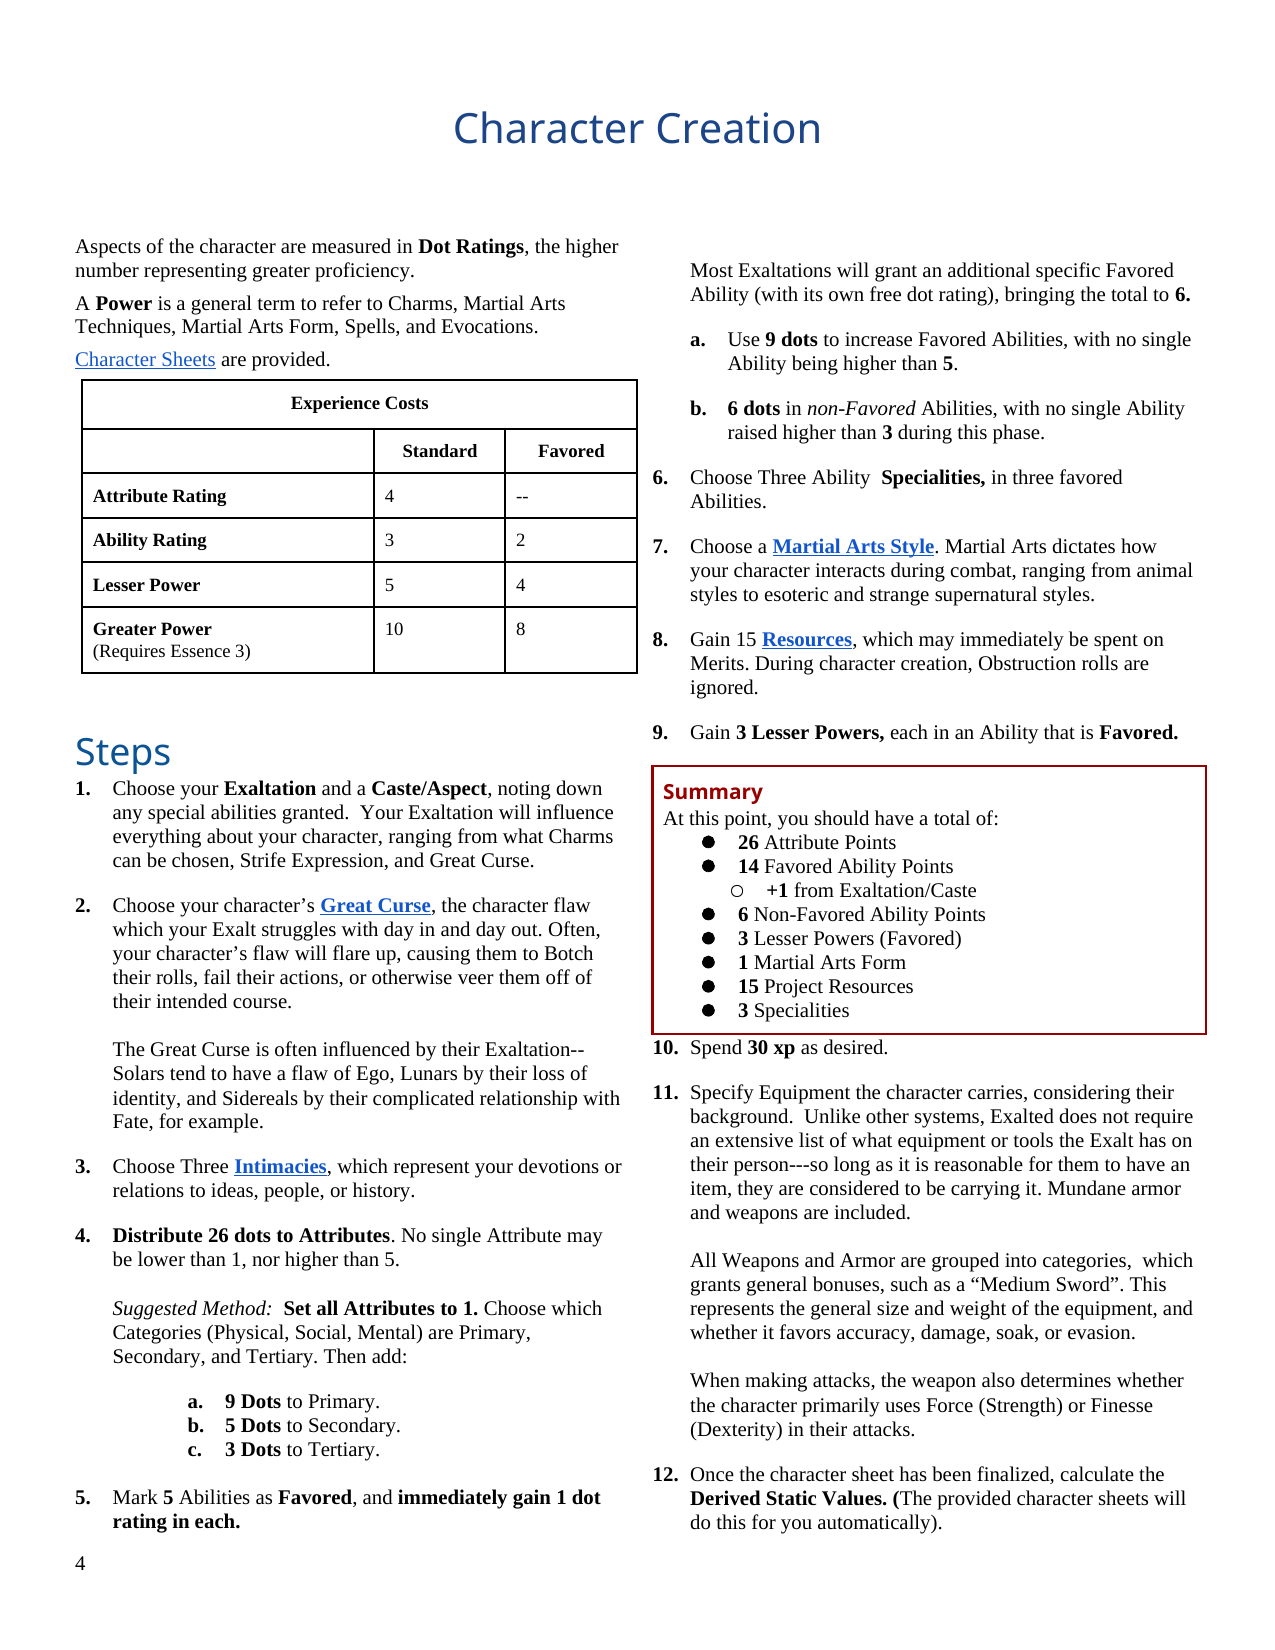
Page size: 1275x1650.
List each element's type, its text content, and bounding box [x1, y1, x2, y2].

table_cell Greater Power (Requires Essence 3) [83, 608, 373, 672]
subtitle Character Creation [75, 99, 1200, 156]
list Gain 3 Lesser Powers, each in an Ability that is Favored. [652, 720, 1200, 744]
list Mark 5 Abilities as Favored, and immediately gain 1 dot rating in each. [75, 1485, 622, 1533]
table_cell Standard [375, 430, 504, 472]
list Choose your Exaltation and a Caste/Aspect, noting down any special abilities granted. Your Exaltation will influence everything about your character, ranging from what Charms can be chosen, Strife Expression, and Great Curse. [75, 776, 622, 872]
list Once the character sheet has been finalized, calculate the Derived Static Values. (The provided character sheets will do this for you automatically). [652, 1461, 1200, 1534]
list Gain 15 Resources, which may immediately be spent on Merits. During character creation, Obstruction rolls are ignored. [652, 627, 1200, 699]
list Spend 30 xp as desired. [652, 1035, 1200, 1059]
list Use 9 dots to increase Favored Abilities, with no single Ability being higher than 5. [690, 327, 1200, 375]
table_cell Ability Rating [83, 519, 373, 561]
table_cell -- [506, 474, 636, 517]
list Specify Equipment the character carries, considering their background. Unlike other systems, Exalted does not require an extensive list of what equipment or tools the Exalt has on their person---so long as it is reasonable for them to have an item, they are considered to be carrying it. Mundane armor and weapons are included. All Weapons and Armor are grouped into categories, which grants general bonuses, such as a “Medium Sword”. This represents the general size and weight of the equipment, and whether it favors accuracy, damage, soak, or evasion. When making attacks, the weapon also determines whether the character primarily uses Force (Strength) or Finesse (Dexterity) in their attacks. [652, 1080, 1200, 1441]
list 3 Dots to Tertiary. [187, 1437, 622, 1461]
list 9 Dots to Primary. [187, 1388, 622, 1413]
table_cell [83, 430, 373, 472]
table_cell 5 [375, 563, 504, 606]
table_cell Lesser Power [83, 563, 373, 606]
table_header Experience Costs [83, 381, 636, 428]
table_cell Favored [506, 430, 636, 472]
subtitle Steps [75, 725, 622, 776]
list 5 Dots to Secondary. [187, 1413, 622, 1437]
table_cell 4 [506, 563, 636, 606]
list Choose Three Ability Specialities, in three favored Abilities. [652, 465, 1200, 513]
table_cell 3 [375, 519, 504, 561]
list Choose a Martial Arts Style. Martial Arts dictates how your character interacts during combat, ranging from animal styles to esoteric and strange supernatural styles. [652, 534, 1200, 606]
list Choose Three Intimacies, which represent your devotions or relations to ideas, people, or history. [75, 1154, 622, 1202]
table_cell 2 [506, 519, 636, 561]
text Character Sheets are provided. [75, 347, 622, 371]
table_cell 8 [506, 608, 636, 672]
list Distribute 26 dots to Attributes. No single Attribute may be lower than 1, nor higher than 5. Suggested Method: Set all Attributes to 1. Choose which Categories (Physical, Social, Mental) are Primary, Secondary, and Tertiary. Then add: [75, 1223, 622, 1368]
list Most Exaltations will grant an additional specific Favored Ability (with its own free dot rating), bringing the total to 6. [652, 234, 1200, 306]
table_header Summary At this point, you should have a total of: 26 Attribute Points 14 Favored Ability Points +1 from Exaltation/Caste 6 Non-Favored Ability Points 3 Lesser Powers (Favored) 1 Martial Arts Form 15 Project Resources 3 Specialities [654, 767, 1205, 1033]
table_cell 10 [375, 608, 504, 672]
list 6 dots in non-Favored Abilities, with no single Ability raised higher than 3 during this phase. [690, 396, 1200, 444]
text Aspects of the character are measured in Dot Ratings, the higher number representing greater proficiency. [75, 234, 622, 282]
table_cell 4 [375, 474, 504, 517]
table_cell Attribute Rating [83, 474, 373, 517]
list Choose your character’s Great Curse, the character flaw which your Exalt struggles with day in and day out. Often, your character’s flaw will flare up, causing them to Botch their rolls, fail their actions, or otherwise veer them off of their intended course. The Great Curse is often influenced by their Exaltation--Solars tend to have a flaw of Ego, Lunars by their loss of identity, and Sidereals by their complicated relationship with Fate, for example. [75, 893, 622, 1133]
text A Power is a general term to refer to Charms, Martial Arts Techniques, Martial Arts Form, Spells, and Evocations. [75, 290, 622, 338]
